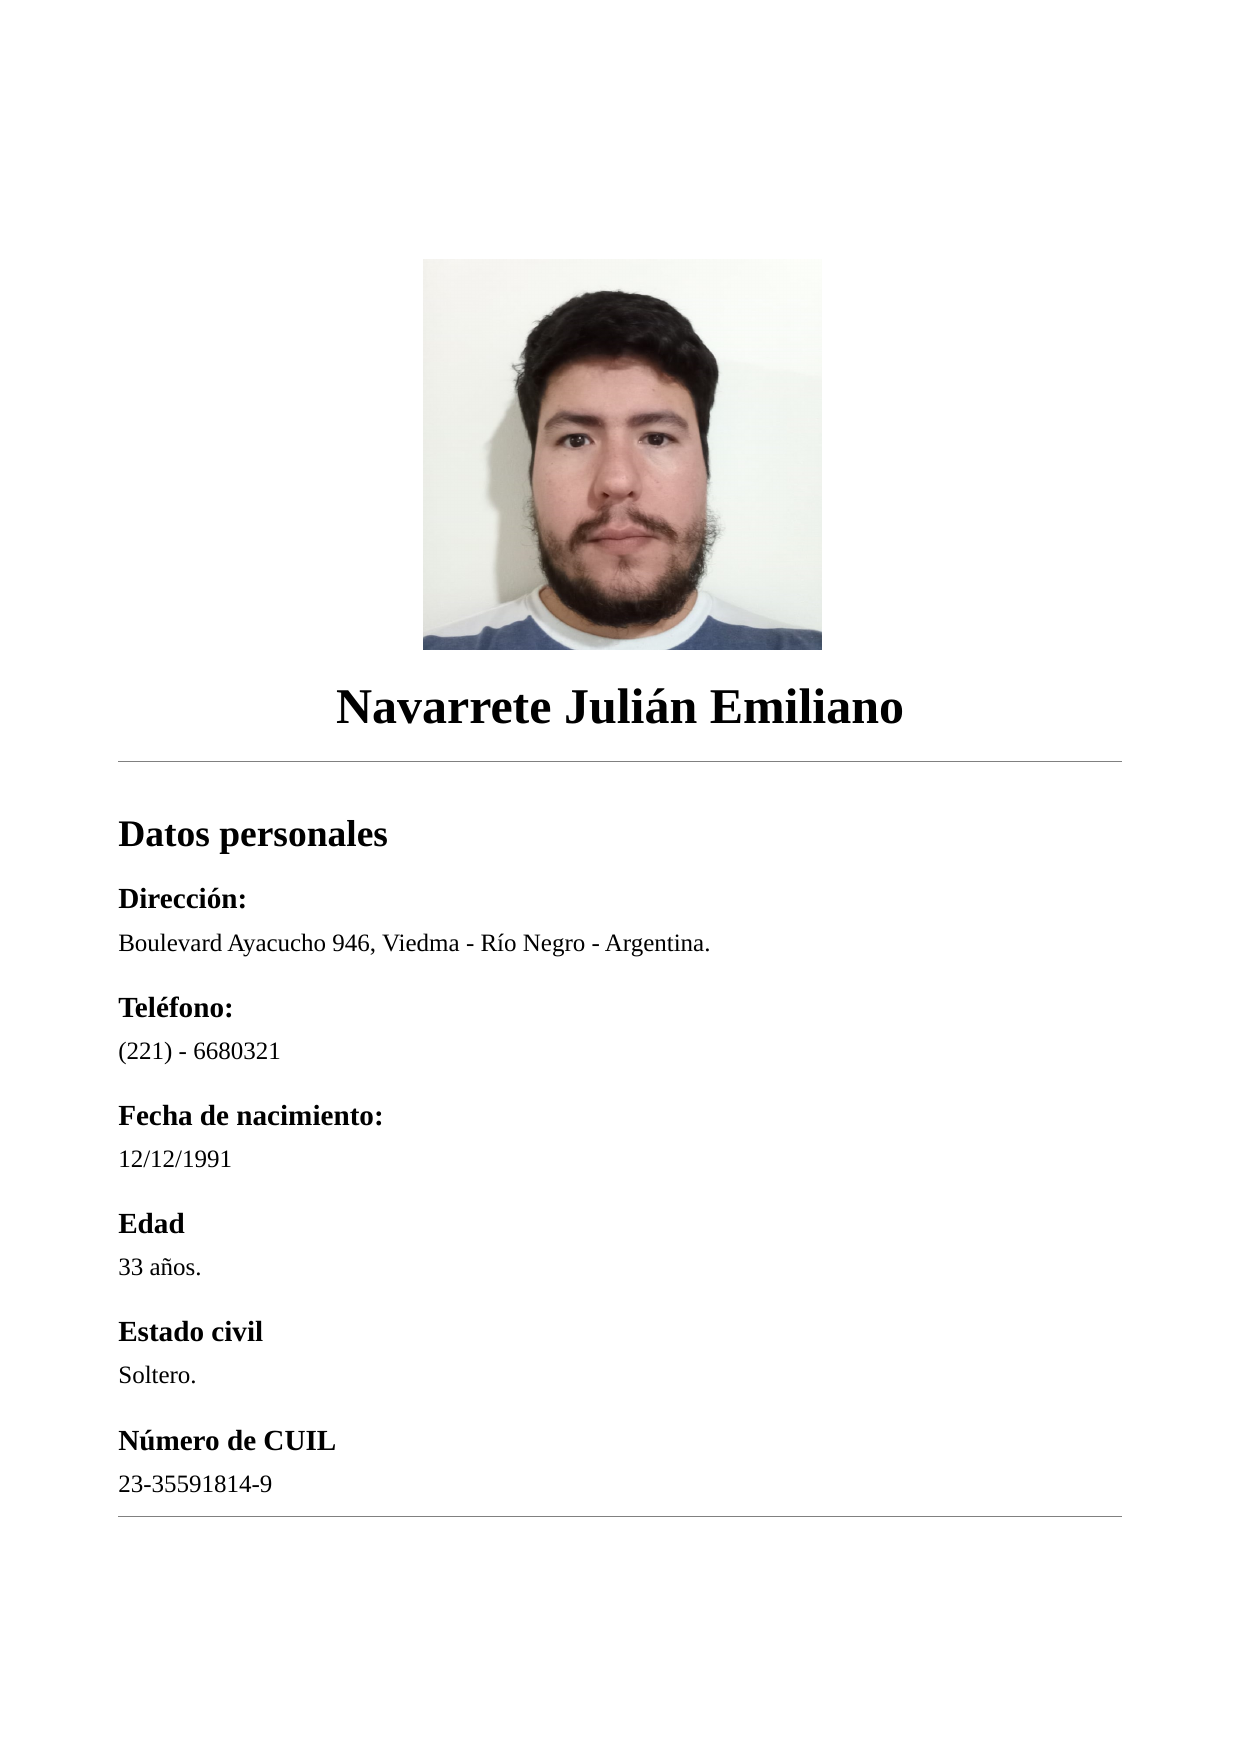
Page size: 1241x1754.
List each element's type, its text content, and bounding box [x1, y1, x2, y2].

text (221) - 6680321 [118, 1036, 1122, 1065]
subtitle Edad [118, 1206, 1122, 1240]
subtitle Datos personales [118, 811, 1122, 854]
subtitle Teléfono: [118, 990, 1122, 1023]
text 23-35591814-9 [118, 1469, 1122, 1498]
subtitle Fecha de nacimiento: [118, 1098, 1122, 1132]
picture [423, 259, 822, 650]
subtitle Estado civil [118, 1314, 1122, 1348]
subtitle Número de CUIL [118, 1423, 1122, 1456]
subtitle Navarrete Julián Emiliano [118, 676, 1122, 734]
text 12/12/1991 [118, 1144, 1122, 1173]
subtitle Dirección: [118, 882, 1122, 915]
text Soltero. [118, 1361, 1122, 1389]
text Boulevard Ayacucho 946, Viedma - Río Negro - Argentina. [118, 928, 1122, 956]
text 33 años. [118, 1252, 1122, 1281]
